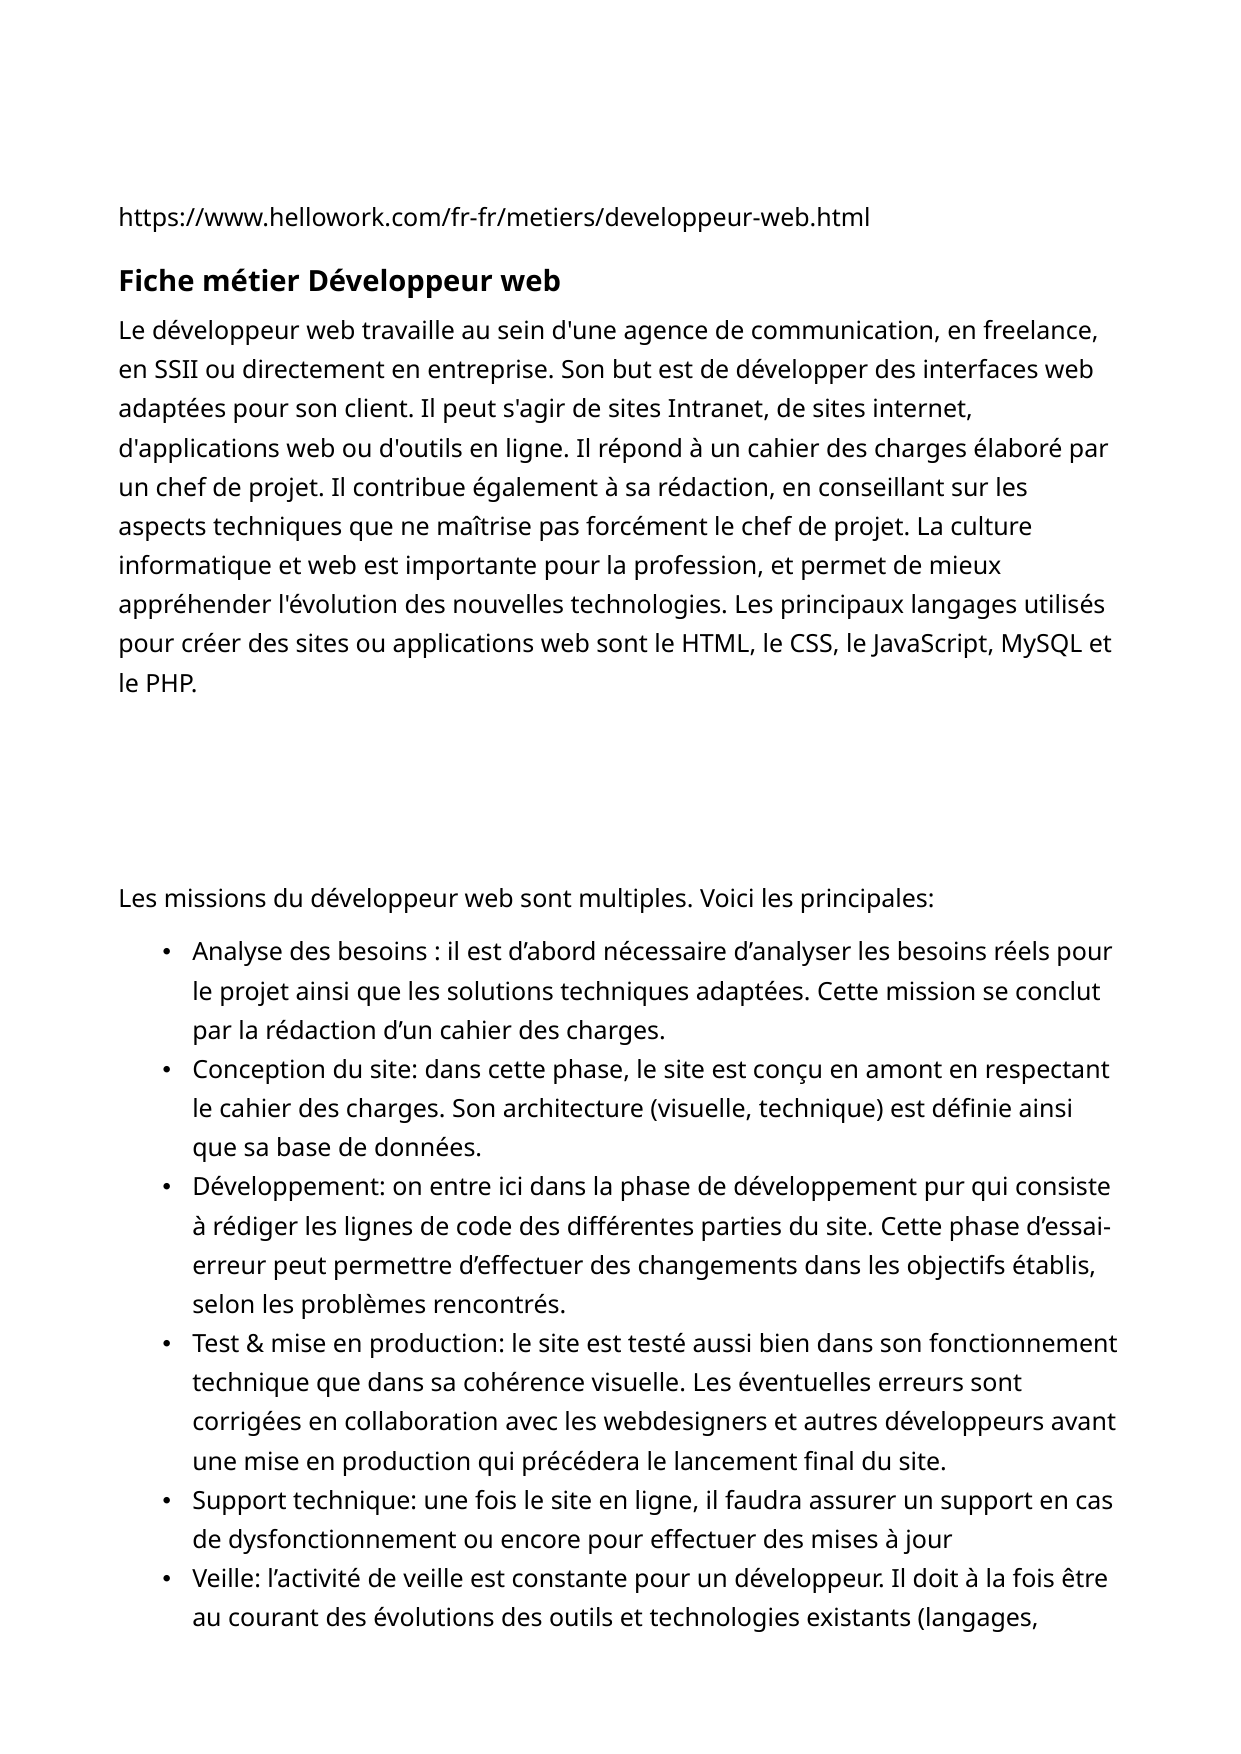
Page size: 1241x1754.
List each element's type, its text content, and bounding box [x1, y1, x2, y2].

text Les missions du développeur web sont multiples. Voici les principales: [118, 880, 1122, 914]
list Analyse des besoins : il est d’abord nécessaire d’analyser les besoins réels pour le projet ainsi que les solutions techniques adaptées. Cette mission se conclut par la rédaction d’un cahier des charges. [162, 934, 1122, 1046]
list Conception du site: dans cette phase, le site est conçu en amont en respectant le cahier des charges. Son architecture (visuelle, technique) est définie ainsi que sa base de données. [162, 1052, 1122, 1164]
list Veille: l’activité de veille est constante pour un développeur. Il doit à la fois être au courant des évolutions des outils et technologies existants (langages, [162, 1561, 1122, 1634]
list Support technique: une fois le site en ligne, il faudra assurer un support en cas de dysfonctionnement ou encore pour effectuer des mises à jour [162, 1482, 1122, 1556]
subtitle Fiche métier Développeur web [118, 261, 1122, 300]
list Test & mise en production: le site est testé aussi bien dans son fonctionnement technique que dans sa cohérence visuelle. Les éventuelles erreurs sont corrigées en collaboration avec les webdesigners et autres développeurs avant une mise en production qui précédera le lancement final du site. [162, 1326, 1122, 1477]
subtitle https://www.hellowork.com/fr-fr/metiers/developpeur-web.html [118, 199, 1122, 233]
text Le développeur web travaille au sein d'une agence de communication, en freelance, en SSII ou directement en entreprise. Son but est de développer des interfaces web adaptées pour son client. Il peut s'agir de sites Intranet, de sites internet, d'applications web ou d'outils en ligne. Il répond à un cahier des charges élaboré par un chef de projet. Il contribue également à sa rédaction, en conseillant sur les aspects techniques que ne maîtrise pas forcément le chef de projet. La culture informatique et web est importante pour la profession, et permet de mieux appréhender l'évolution des nouvelles technologies. Les principaux langages utilisés pour créer des sites ou applications web sont le HTML, le CSS, le JavaScript, MySQL et le PHP. [118, 313, 1122, 699]
list Développement: on entre ici dans la phase de développement pur qui consiste à rédiger les lignes de code des différentes parties du site. Cette phase d’essai-erreur peut permettre d’effectuer des changements dans les objectifs établis, selon les problèmes rencontrés. [162, 1169, 1122, 1321]
